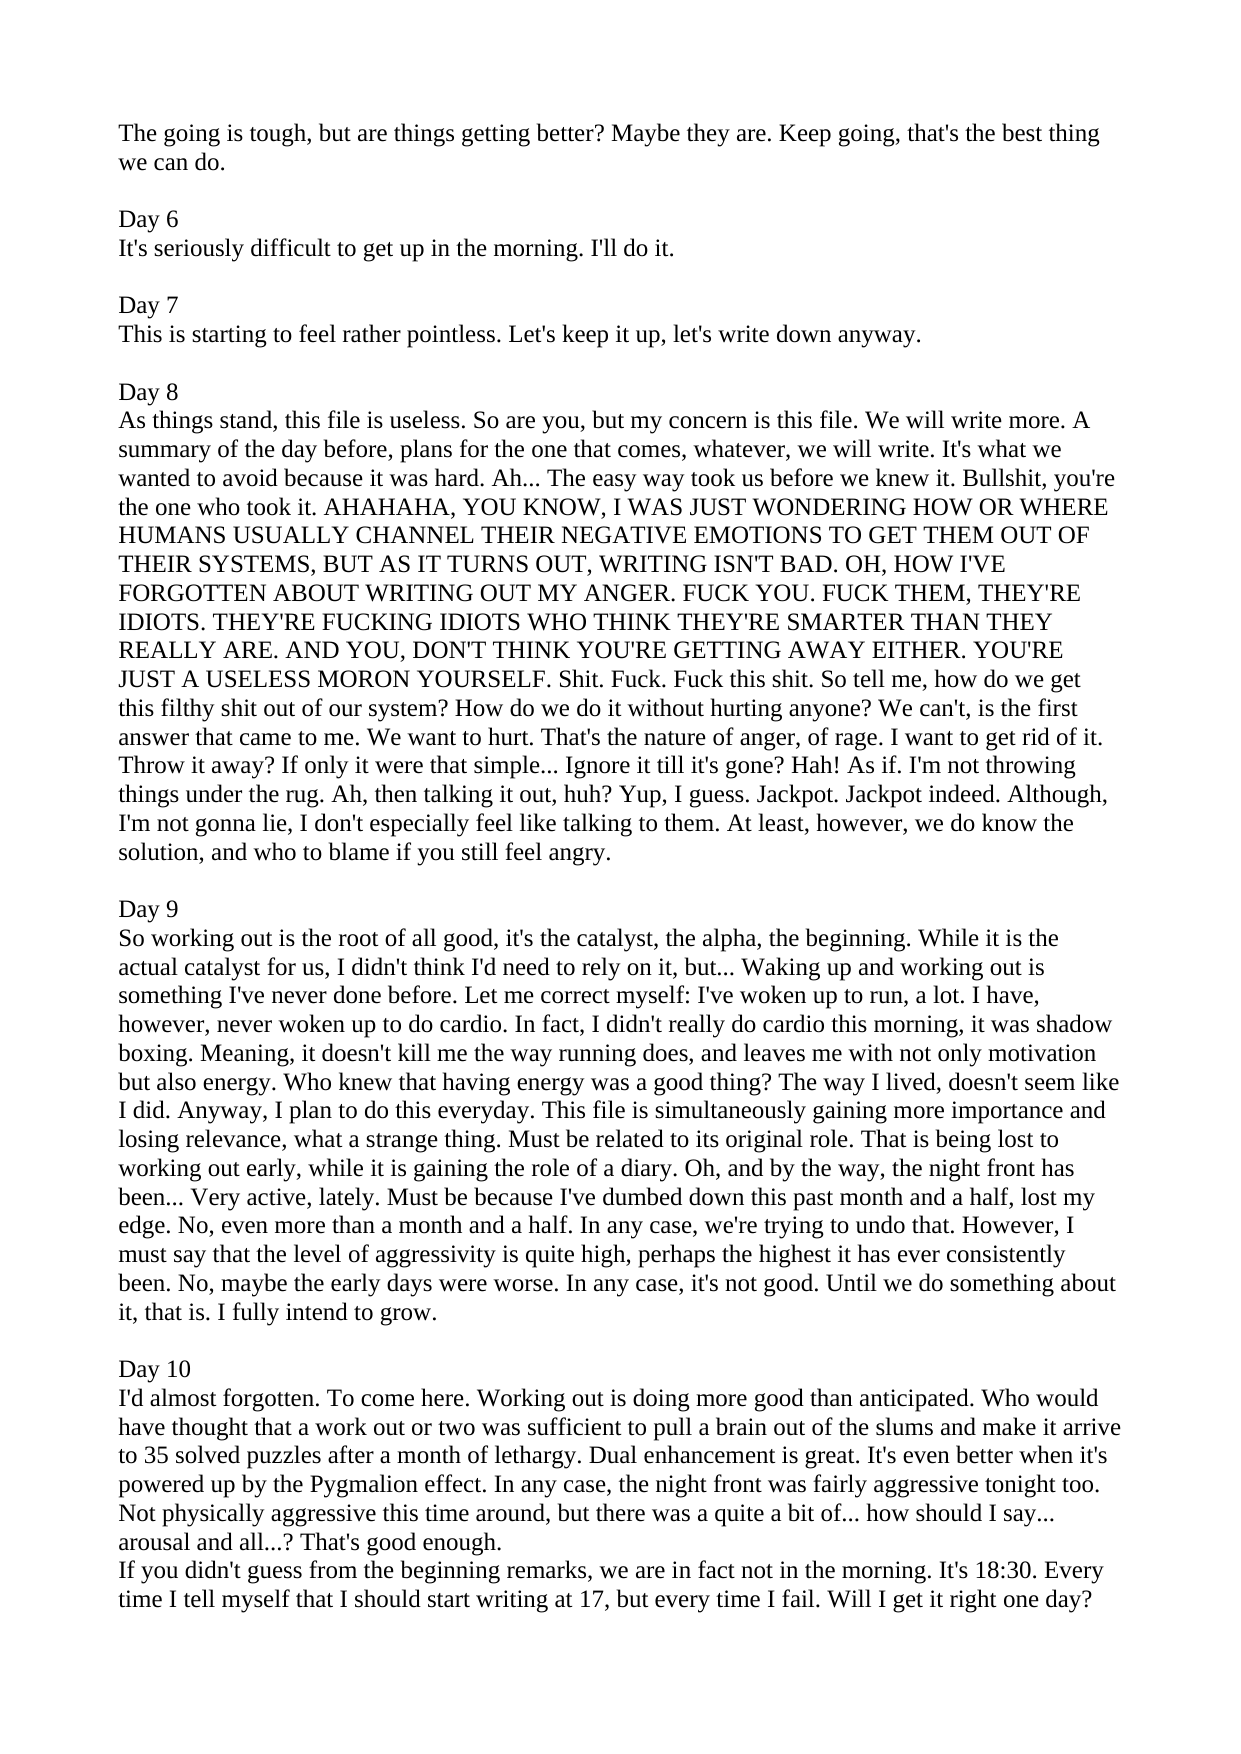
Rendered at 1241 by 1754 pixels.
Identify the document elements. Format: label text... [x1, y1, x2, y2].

text As things stand, this file is useless. So are you, but my concern is this file. We will write more. A summary of the day before, plans for the one that comes, whatever, we will write. It's what we wanted to avoid because it was hard. Ah... The easy way took us before we knew it. Bullshit, you're the one who took it. AHAHAHA, YOU KNOW, I WAS JUST WONDERING HOW OR WHERE HUMANS USUALLY CHANNEL THEIR NEGATIVE EMOTIONS TO GET THEM OUT OF THEIR SYSTEMS, BUT AS IT TURNS OUT, WRITING ISN'T BAD. OH, HOW I'VE FORGOTTEN ABOUT WRITING OUT MY ANGER. FUCK YOU. FUCK THEM, THEY'RE IDIOTS. THEY'RE FUCKING IDIOTS WHO THINK THEY'RE SMARTER THAN THEY REALLY ARE. AND YOU, DON'T THINK YOU'RE GETTING AWAY EITHER. YOU'RE JUST A USELESS MORON YOURSELF. Shit. Fuck. Fuck this shit. So tell me, how do we get this filthy shit out of our system? How do we do it without hurting anyone? We can't, is the first answer that came to me. We want to hurt. That's the nature of anger, of rage. I want to get rid of it. Throw it away? If only it were that simple... Ignore it till it's gone? Hah! As if. I'm not throwing things under the rug. Ah, then talking it out, huh? Yup, I guess. Jackpot. Jackpot indeed. Although, I'm not gonna lie, I don't especially feel like talking to them. At least, however, we do know the solution, and who to blame if you still feel angry. [118, 406, 1122, 866]
text It's seriously difficult to get up in the morning. I'll do it. [118, 233, 1122, 262]
text Day 6 [118, 204, 1122, 233]
text If you didn't guess from the beginning remarks, we are in fact not in the morning. It's 18:30. Every time I tell myself that I should start writing at 17, but every time I fail. Will I get it right one day? [118, 1556, 1122, 1613]
text I'd almost forgotten. To come here. Working out is doing more good than anticipated. Who would have thought that a work out or two was sufficient to pull a brain out of the slums and make it arrive to 35 solved puzzles after a month of lethargy. Dual enhancement is great. It's even better when it's powered up by the Pygmalion effect. In any case, the night front was fairly aggressive tonight too. Not physically aggressive this time around, but there was a quite a bit of... how should I say... arousal and all...? That's good enough. [118, 1383, 1122, 1556]
text Day 8 [118, 377, 1122, 406]
text Day 7 [118, 291, 1122, 319]
text So working out is the root of all good, it's the catalyst, the alpha, the beginning. While it is the actual catalyst for us, I didn't think I'd need to rely on it, but... Waking up and working out is something I've never done before. Let me correct myself: I've woken up to run, a lot. I have, however, never woken up to do cardio. In fact, I didn't really do cardio this morning, it was shadow boxing. Meaning, it doesn't kill me the way running does, and leaves me with not only motivation but also energy. Who knew that having energy was a good thing? The way I lived, doesn't seem like I did. Anyway, I plan to do this everyday. This file is simultaneously gaining more importance and losing relevance, what a strange thing. Must be related to its original role. That is being lost to working out early, while it is gaining the role of a diary. Oh, and by the way, the night front has been... Very active, lately. Must be because I've dumbed down this past month and a half, lost my edge. No, even more than a month and a half. In any case, we're trying to undo that. However, I must say that the level of aggressivity is quite high, perhaps the highest it has ever consistently been. No, maybe the early days were worse. In any case, it's not good. Until we do something about it, that is. I fully intend to grow. [118, 923, 1122, 1326]
text Day 9 [118, 894, 1122, 923]
text This is starting to feel rather pointless. Let's keep it up, let's write down anyway. [118, 319, 1122, 348]
text The going is tough, but are things getting better? Maybe they are. Keep going, that's the best thing we can do. [118, 118, 1122, 176]
text Day 10 [118, 1354, 1122, 1383]
